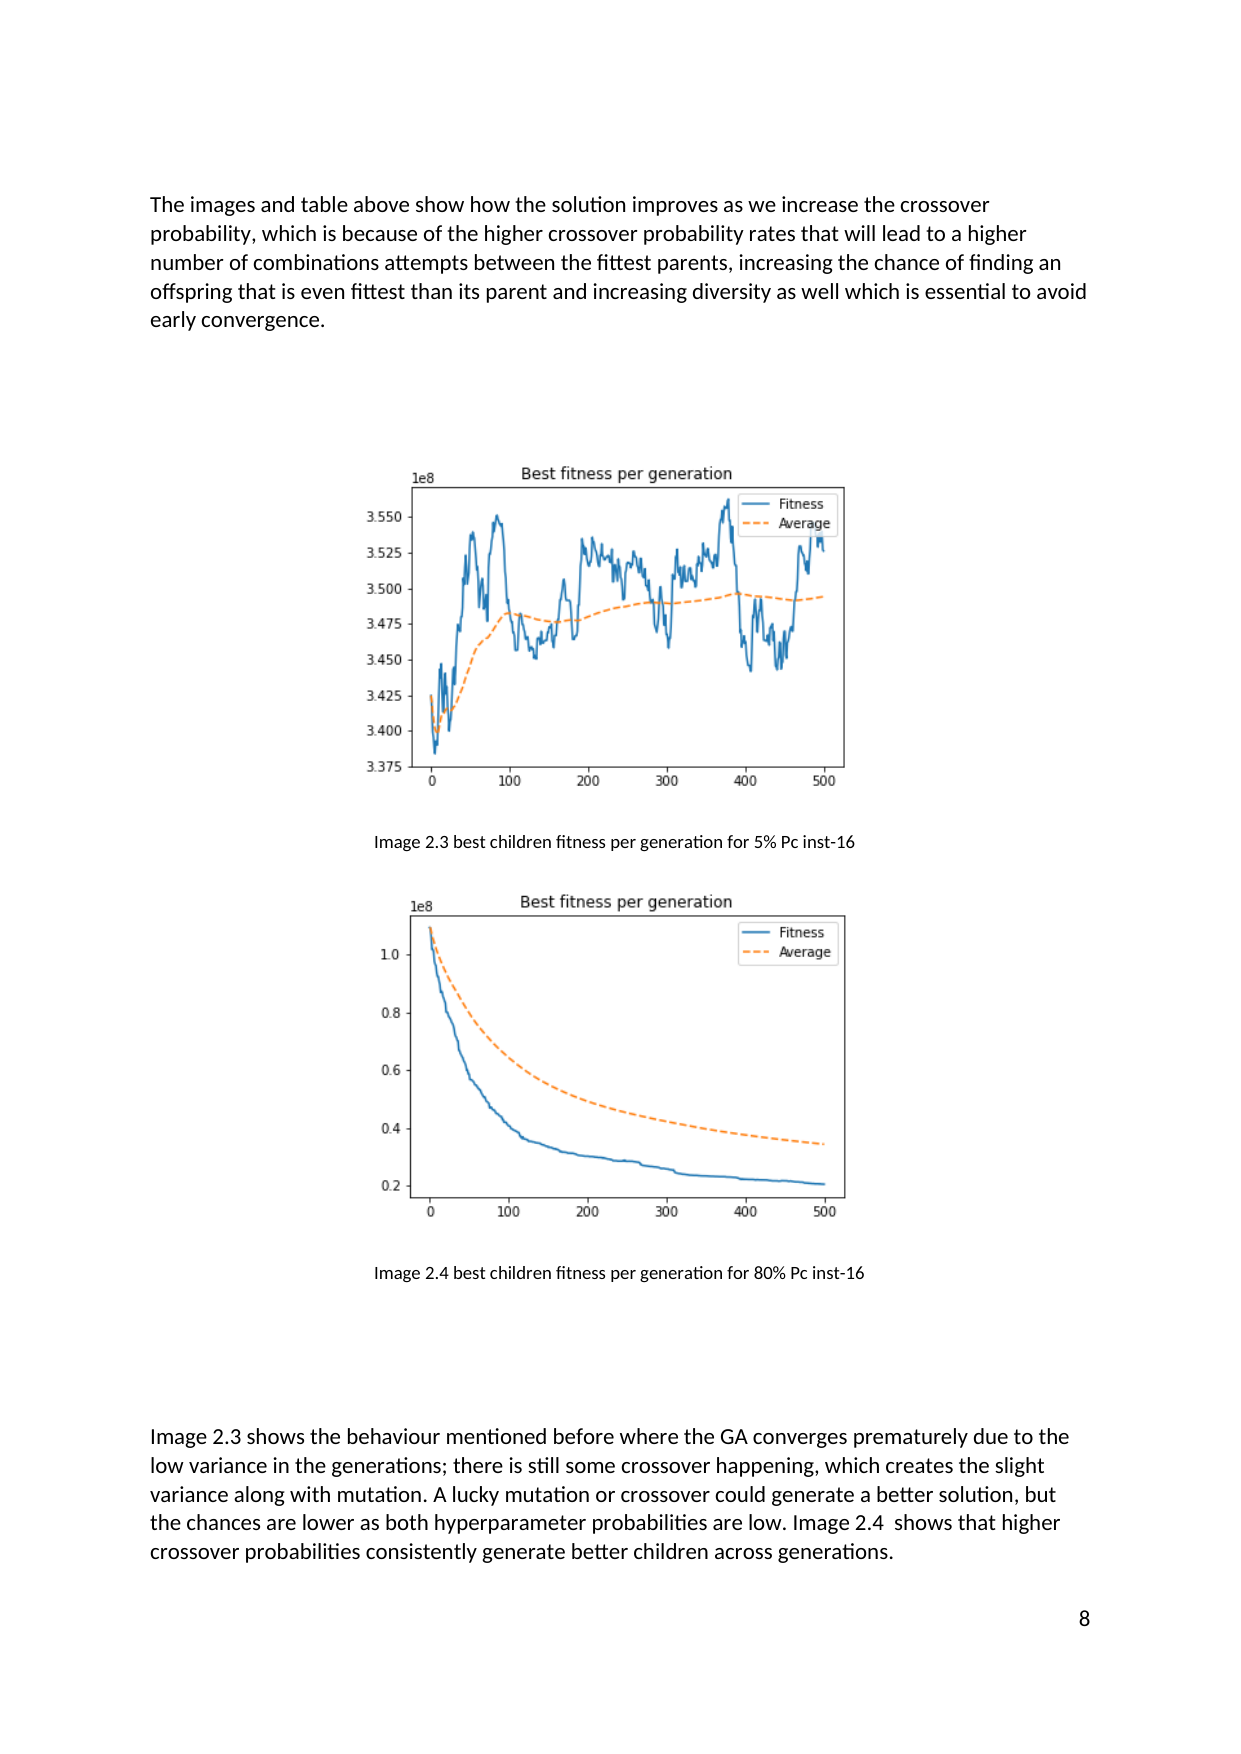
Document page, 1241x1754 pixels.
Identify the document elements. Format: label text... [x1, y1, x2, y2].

text Image 2.4 best children fitness per generation for 80% Pc inst-16 [150, 1261, 1090, 1284]
text The images and table above show how the solution improves as we increase the crossover probability, which is because of the higher crossover probability rates that will lead to a higher number of combinations attempts between the fittest parents, increasing the chance of finding an offspring that is even fittest than its parent and increasing diversity as well which is essential to avoid early convergence. [150, 190, 1090, 334]
text Image 2.3 best children fitness per generation for 5% Pc inst-16 [150, 830, 1090, 853]
text Image 2.3 shows the behaviour mentioned before where the GA converges prematurely due to the low variance in the generations; there is still some crossover happening, which creates the slight variance along with mutation. A lucky mutation or crossover could generate a better solution, but the chances are lower as both hyperparameter probabilities are low. Image 2.4 shows that higher crossover probabilities consistently generate better children across generations. [150, 1422, 1090, 1565]
